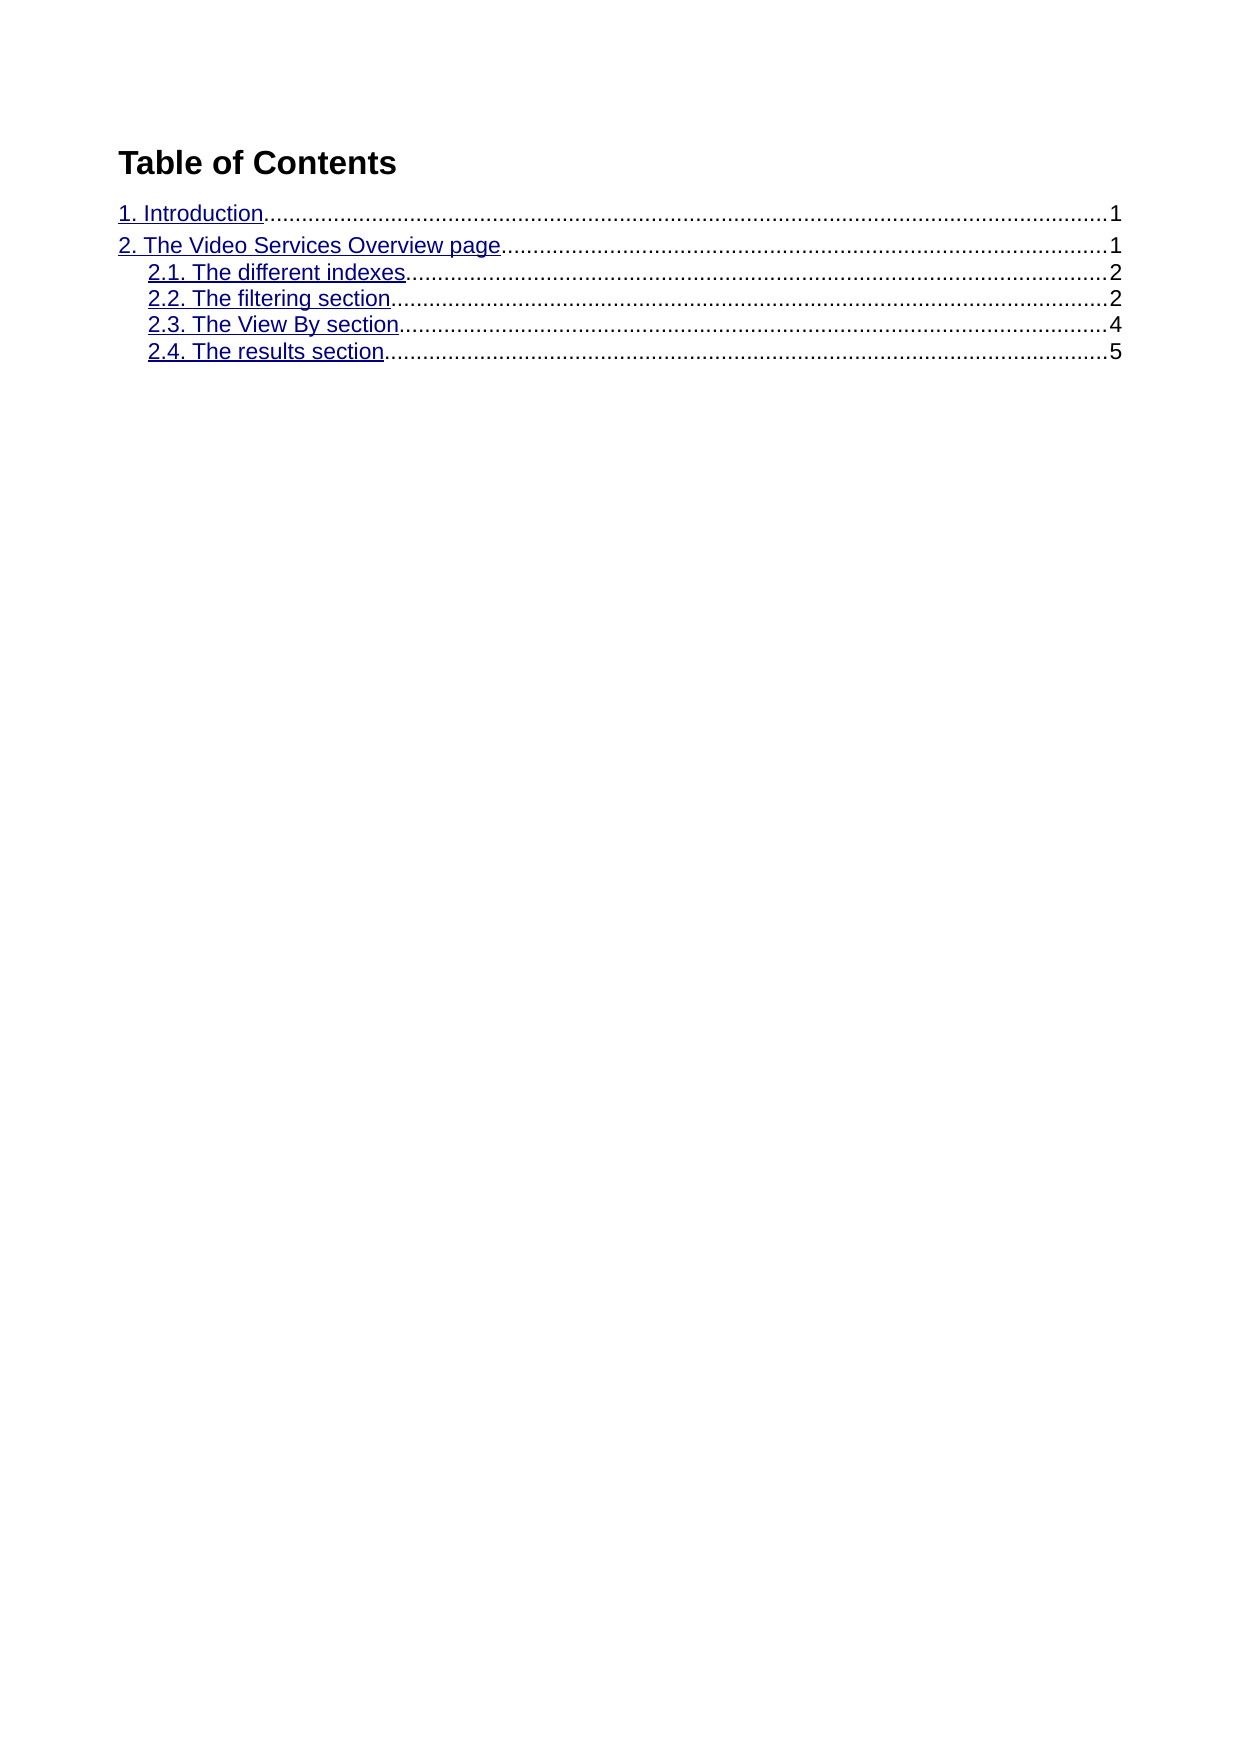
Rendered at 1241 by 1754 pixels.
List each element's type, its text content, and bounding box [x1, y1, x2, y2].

text 2.1. The different indexes 2 [148, 259, 1122, 285]
text 2. The Video Services Overview page 1 [118, 232, 1122, 259]
text 2.4. The results section 5 [148, 338, 1122, 364]
text 2.3. The View By section 4 [148, 311, 1122, 338]
text 1. Introduction 1 [118, 200, 1122, 226]
text 2.2. The filtering section 2 [148, 285, 1122, 311]
subtitle Table of Contents [118, 143, 1122, 182]
